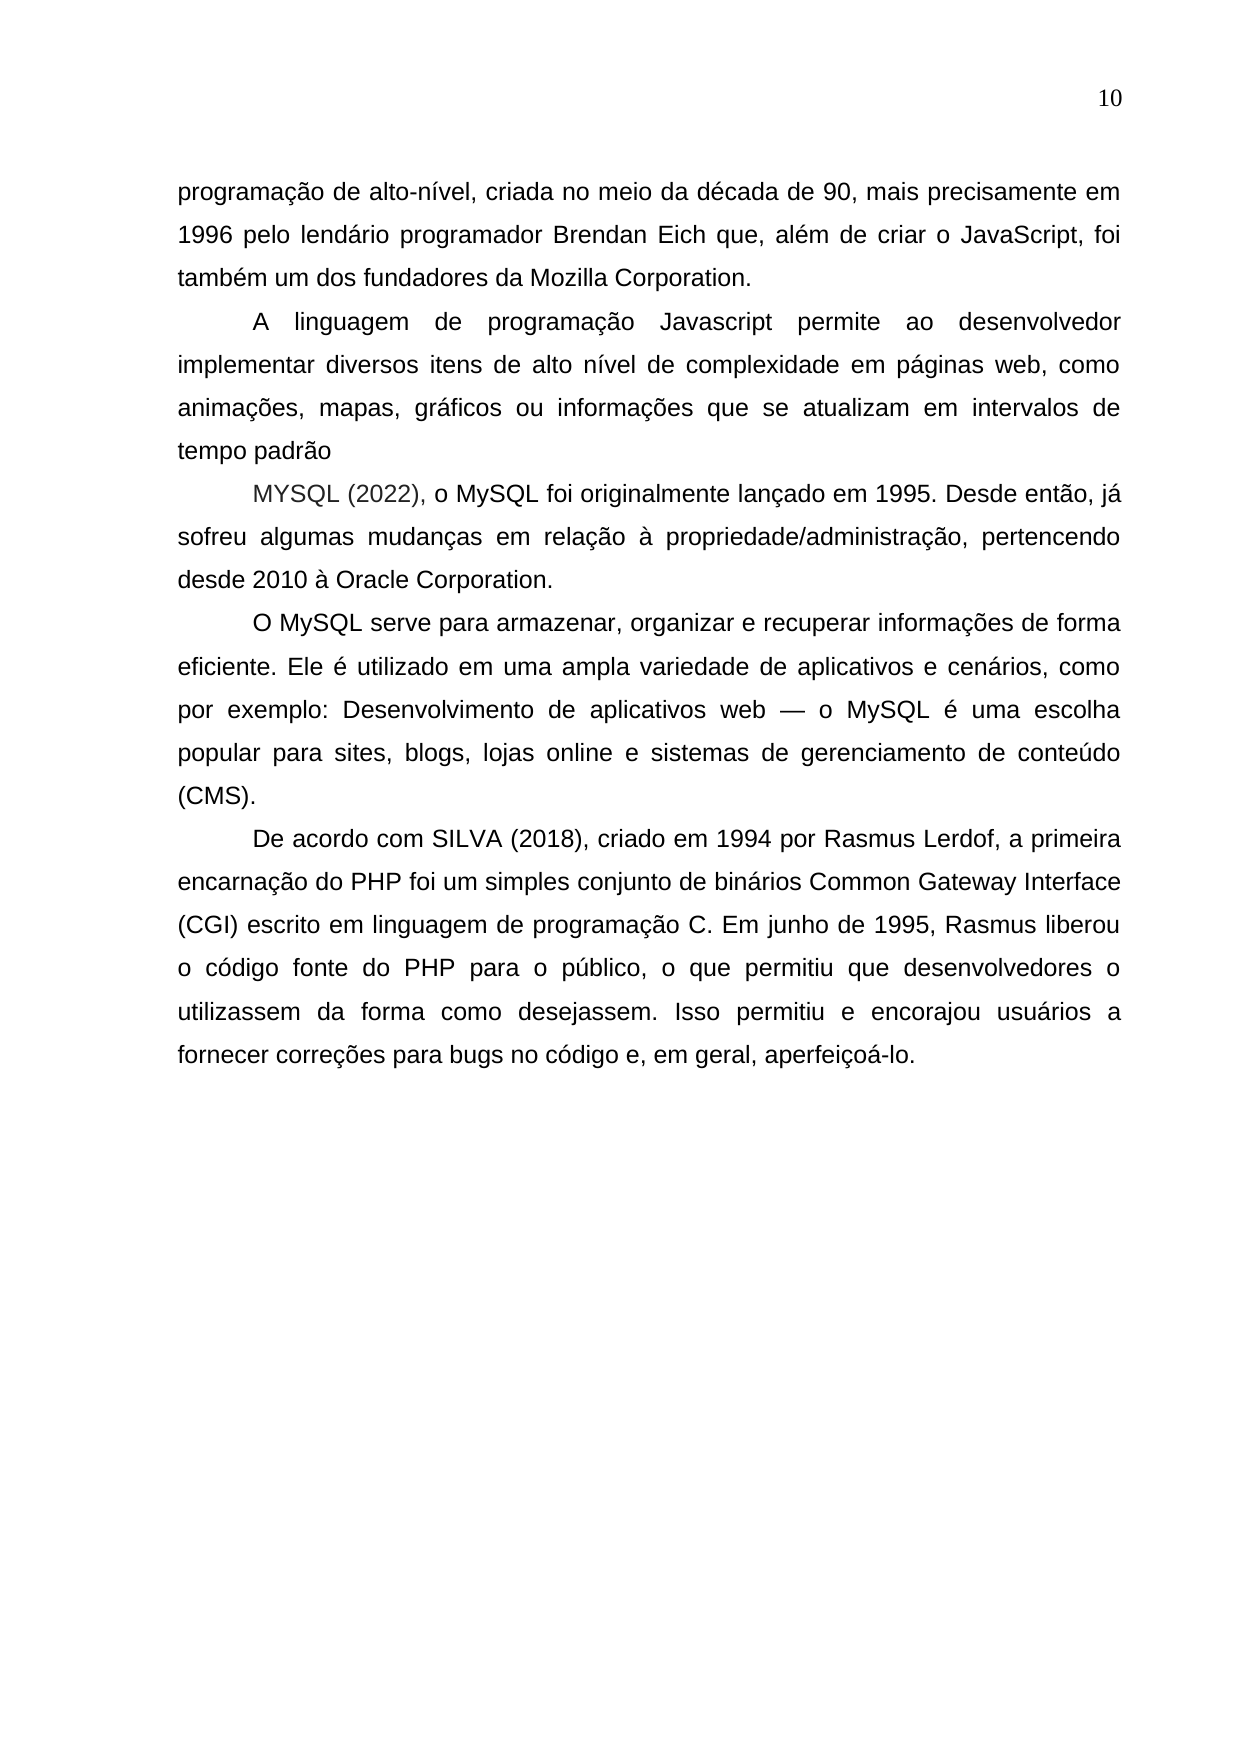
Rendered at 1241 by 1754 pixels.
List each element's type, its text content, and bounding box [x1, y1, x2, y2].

text A linguagem de programação Javascript permite ao desenvolvedor implementar diversos itens de alto nível de complexidade em páginas web, como animações, mapas, gráficos ou informações que se atualizam em intervalos de tempo padrão [177, 307, 1122, 465]
text MYSQL (2022), o MySQL foi originalmente lançado em 1995. Desde então, já sofreu algumas mudanças em relação à propriedade/administração, pertencendo desde 2010 à Oracle Corporation. [177, 479, 1122, 594]
text programação de alto-nível, criada no meio da década de 90, mais precisamente em 1996 pelo lendário programador Brendan Eich que, além de criar o JavaScript, foi também um dos fundadores da Mozilla Corporation. [177, 177, 1122, 292]
text De acordo com SILVA (2018), criado em 1994 por Rasmus Lerdof, a primeira encarnação do PHP foi um simples conjunto de binários Common Gateway Interface (CGI) escrito em linguagem de programação C. Em junho de 1995, Rasmus liberou o código fonte do PHP para o público, o que permitiu que desenvolvedores o utilizassem da forma como desejassem. Isso permitiu e encorajou usuários a fornecer correções para bugs no código e, em geral, aperfeiçoá-lo. [177, 824, 1122, 1068]
text O MySQL serve para armazenar, organizar e recuperar informações de forma eficiente. Ele é utilizado em uma ampla variedade de aplicativos e cenários, como por exemplo: Desenvolvimento de aplicativos web — o MySQL é uma escolha popular para sites, blogs, lojas online e sistemas de gerenciamento de conteúdo (CMS). [177, 608, 1122, 810]
